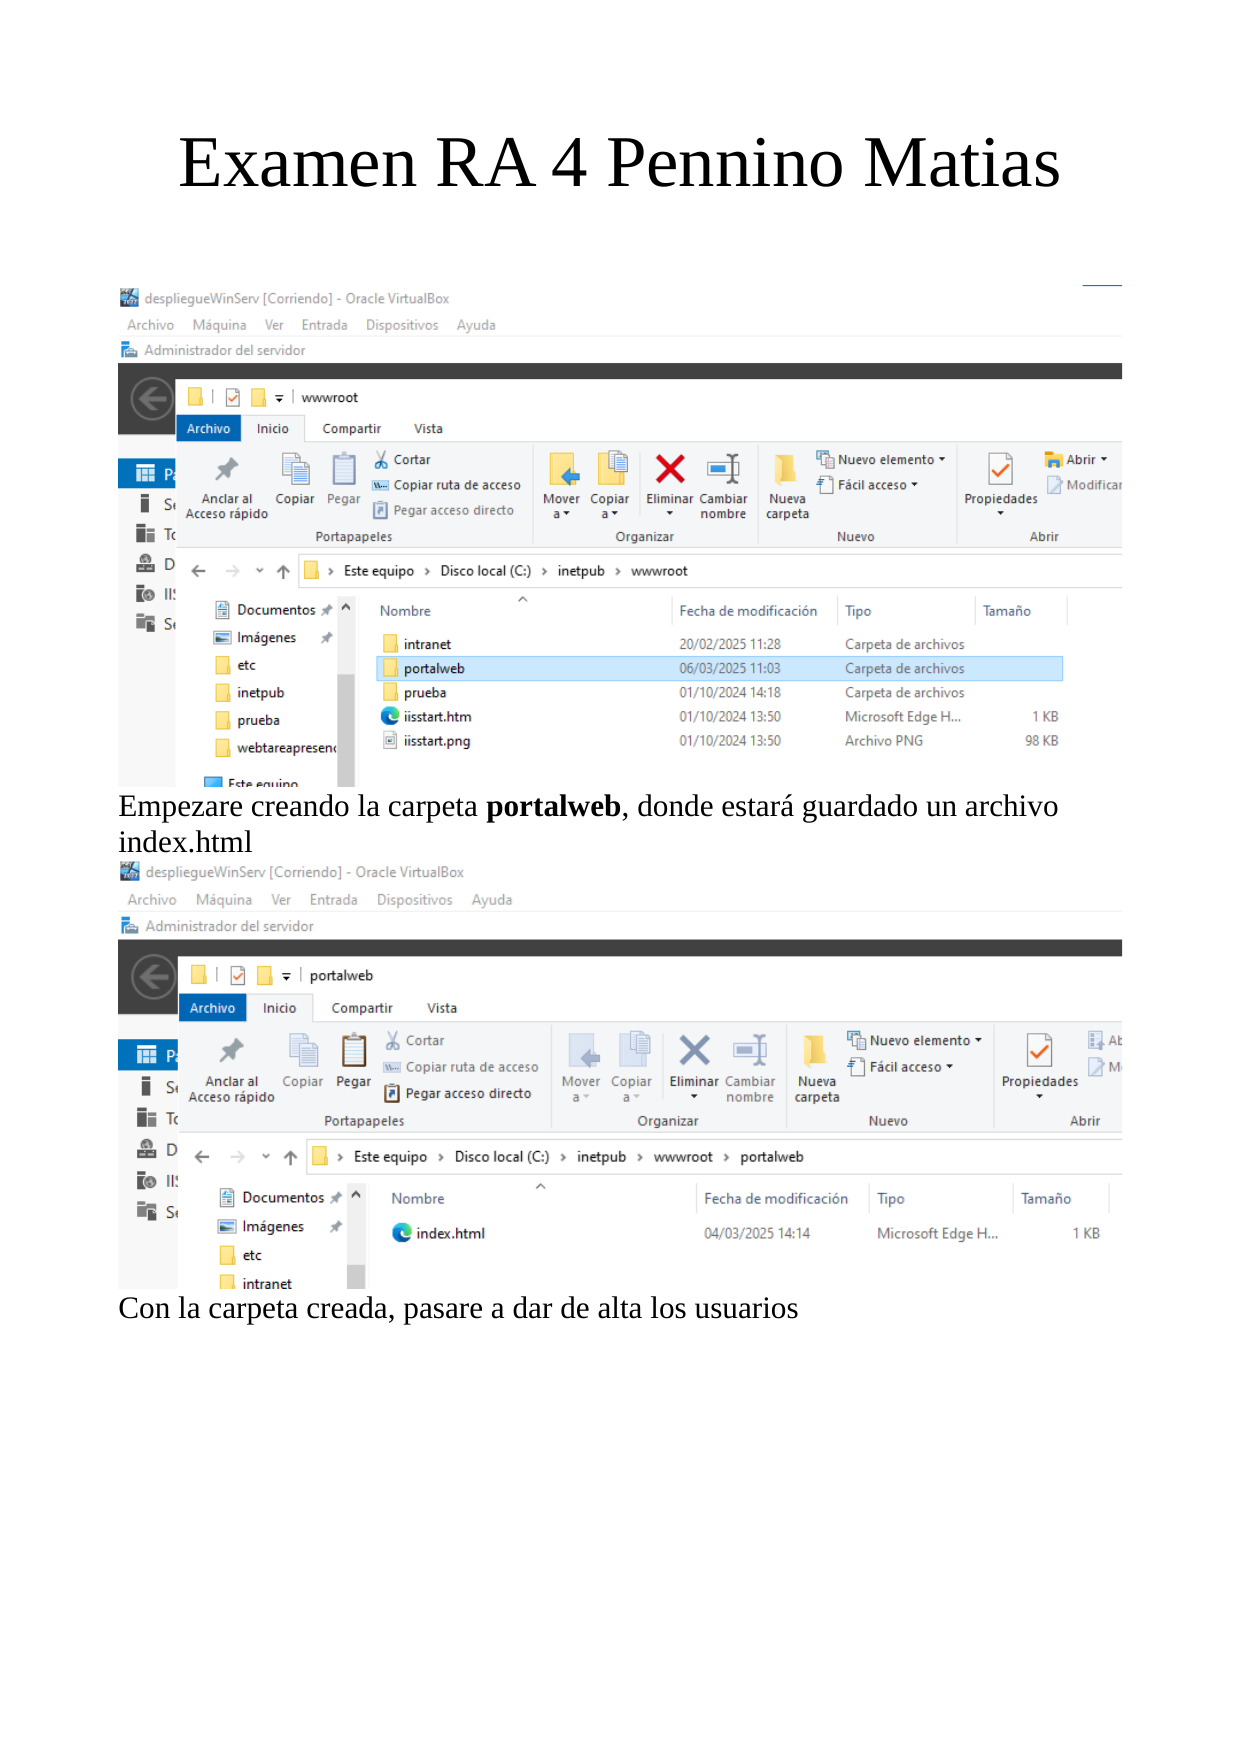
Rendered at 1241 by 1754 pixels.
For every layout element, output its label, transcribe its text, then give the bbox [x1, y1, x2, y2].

text Con la carpeta creada, pasare a dar de alta los usuarios [118, 1289, 1122, 1325]
text Empezare creando la carpeta portalweb, donde estará guardado un archivo index.html [118, 787, 1122, 858]
picture [118, 858, 1123, 1289]
text Examen RA 4 Pennino Matias [118, 118, 1122, 202]
picture [118, 285, 1123, 787]
